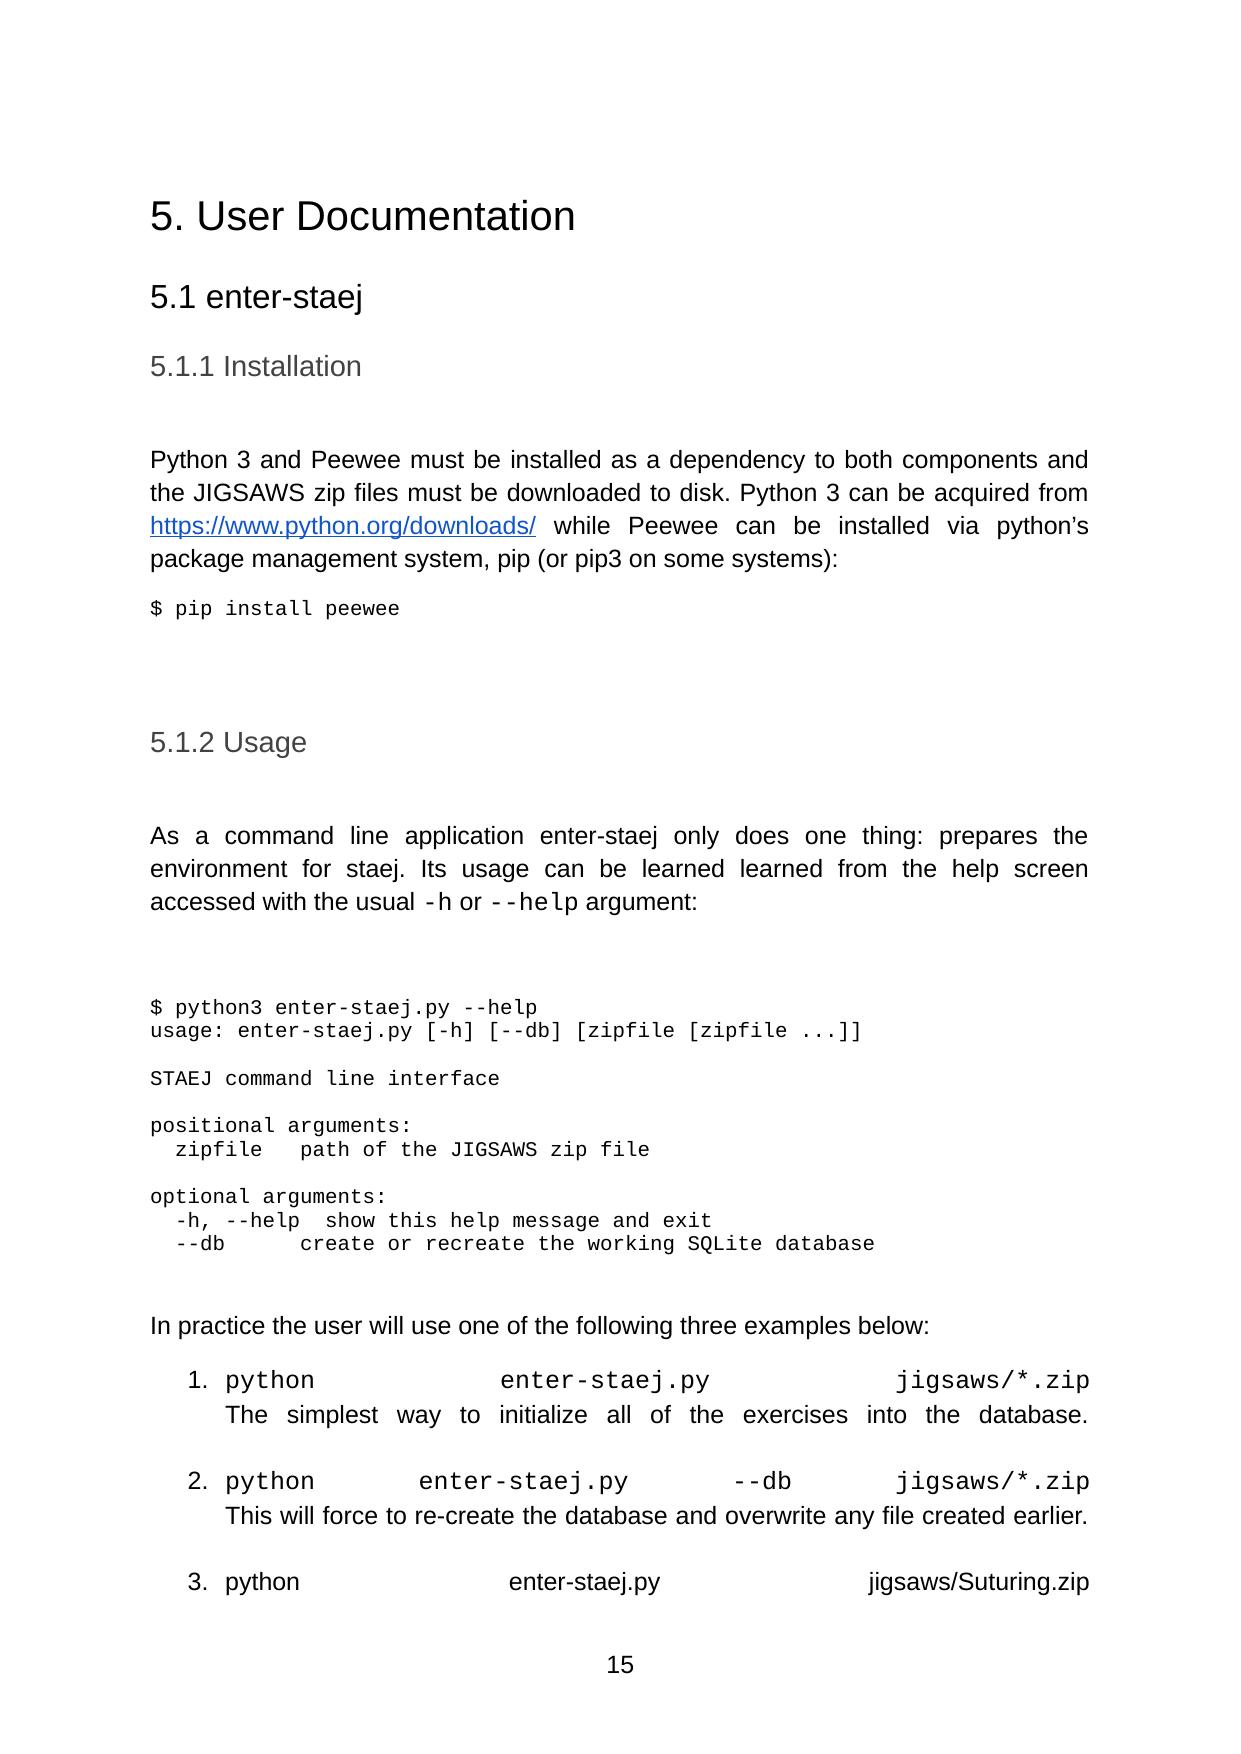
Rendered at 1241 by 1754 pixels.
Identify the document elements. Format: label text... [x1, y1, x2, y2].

text --db create or recreate the working SQLite database [150, 1233, 1090, 1257]
list python enter-staej.py jigsaws/Suturing.zip [187, 1567, 1090, 1596]
subtitle 5.1.2 Usage [150, 725, 1090, 758]
text STAEJ command line interface [150, 1068, 1090, 1091]
text As a command line application enter-staej only does one thing: prepares the environment for staej. Its usage can be learned learned from the help screen accessed with the usual -h or --help argument: [150, 821, 1090, 918]
list python enter-staej.py jigsaws/*.zip The simplest way to initialize all of the exercises into the database. [187, 1365, 1090, 1462]
subtitle 5.1.1 Installation [150, 349, 1090, 382]
text $ pip install peewee [150, 597, 1090, 621]
text zipfile path of the JIGSAWS zip file [150, 1139, 1090, 1162]
list python enter-staej.py --db jigsaws/*.zip This will force to re-create the database and overwrite any file created earlier. [187, 1466, 1090, 1563]
subtitle 5.1 enter-staej [150, 277, 1090, 316]
text usage: enter-staej.py [-h] [--db] [zipfile [zipfile ...]] [150, 1021, 1090, 1044]
text Python 3 and Peewee must be installed as a dependency to both components and the JIGSAWS zip files must be downloaded to disk. Python 3 can be acquired from https://www.python.org/downloads/ while Peewee can be installed via python’s package management system, pip (or pip3 on some systems): [150, 444, 1090, 572]
text In practice the user will use one of the following three examples below: [150, 1311, 1090, 1339]
text $ python3 enter-staej.py --help [150, 997, 1090, 1021]
text -h, --help show this help message and exit [150, 1210, 1090, 1233]
text optional arguments: [150, 1186, 1090, 1210]
text positional arguments: [150, 1115, 1090, 1139]
subtitle 5. User Documentation [150, 192, 1090, 239]
